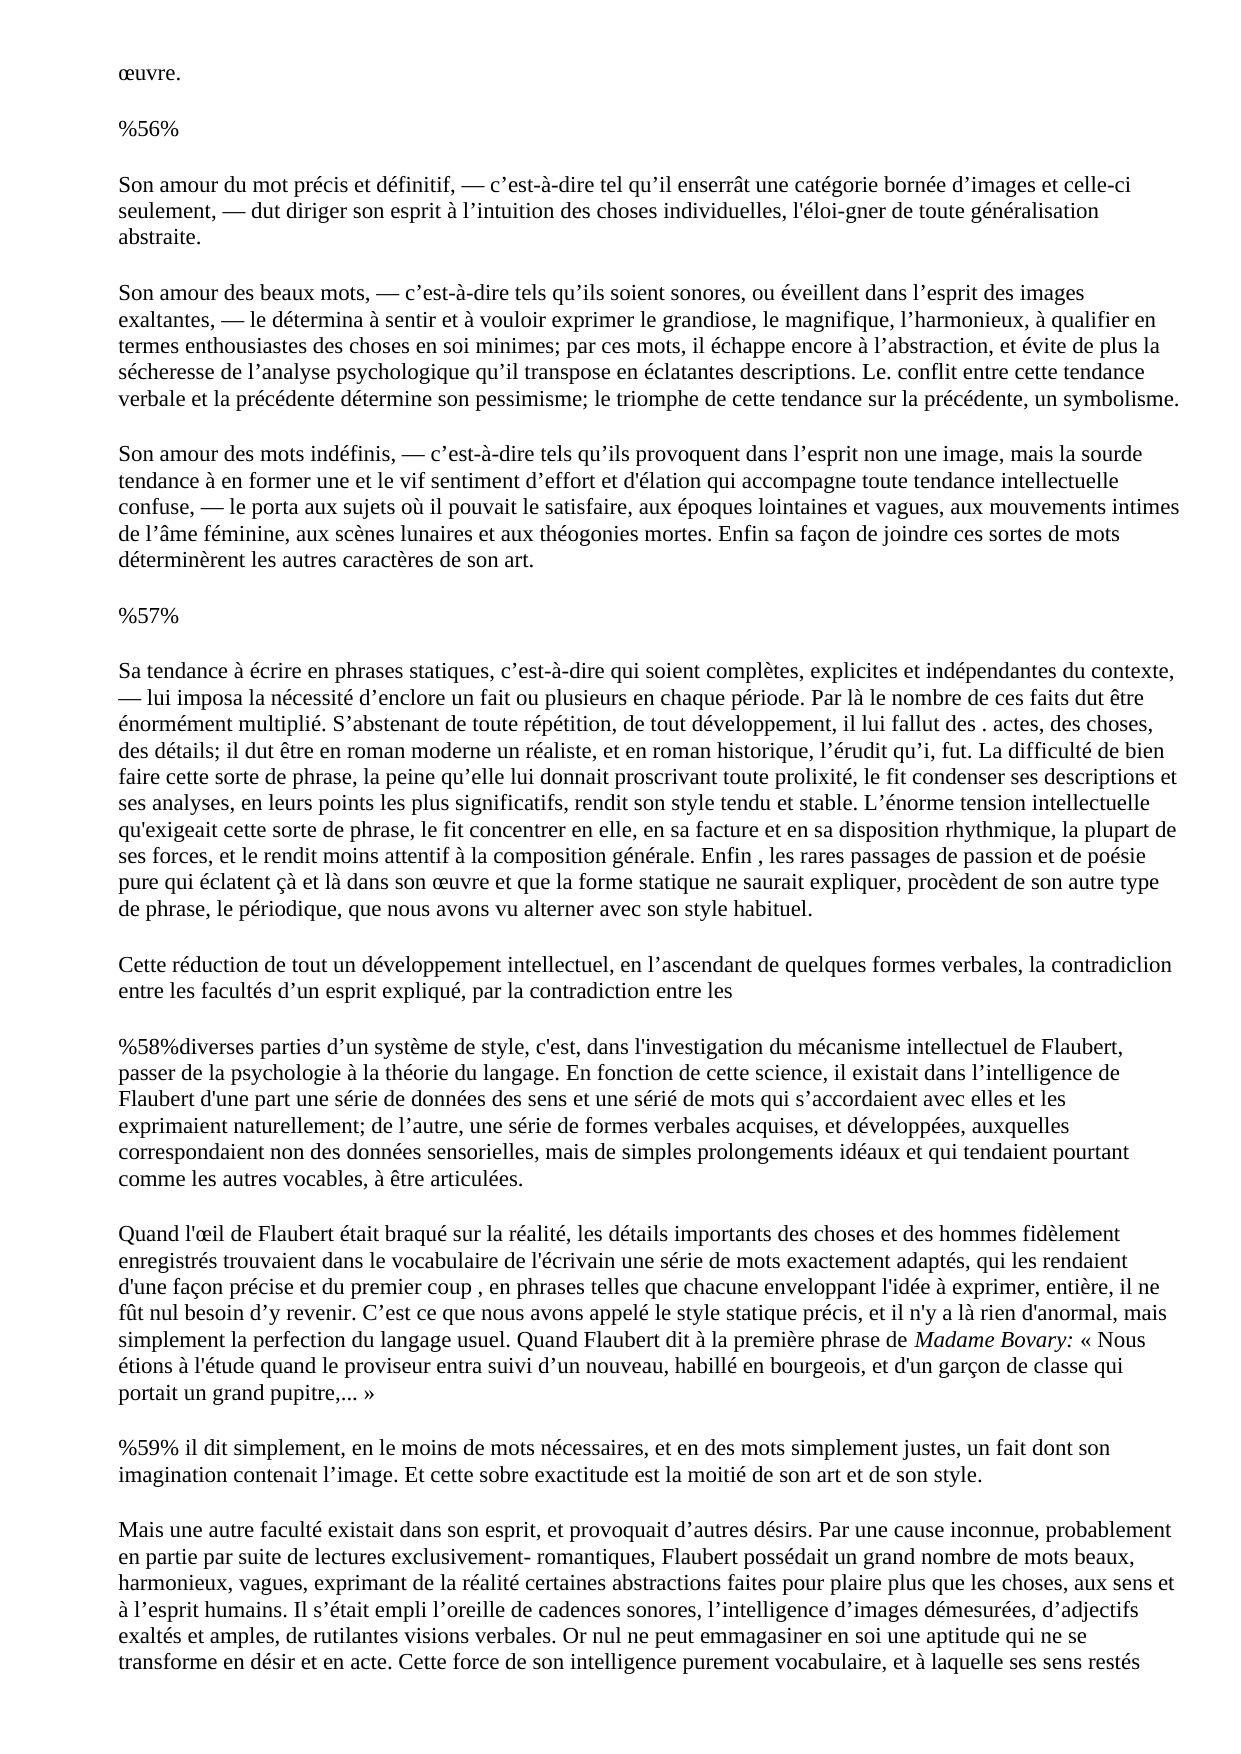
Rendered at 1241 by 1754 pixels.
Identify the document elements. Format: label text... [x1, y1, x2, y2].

text %59% il dit simplement, en le moins de mots nécessaires, et en des mots simplement justes, un fait dont son imagination contenait l’image. Et cette sobre exactitude est la moitié de son art et de son style. [118, 1434, 1181, 1487]
text Sa tendance à écrire en phrases statiques, c’est-à-dire qui soient complètes, explicites et indépendantes du contexte, — lui imposa la nécessité d’enclore un fait ou plusieurs en chaque période. Par là le nombre de ces faits dut être énormément multiplié. S’abstenant de toute répétition, de tout développement, il lui fallut des . actes, des choses, des détails; il dut être en roman moderne un réaliste, et en roman historique, l’érudit qu’i, fut. La difficulté de bien faire cette sorte de phrase, la peine qu’elle lui donnait proscrivant toute prolixité, le fit condenser ses descriptions et ses analyses, en leurs points les plus significatifs, rendit son style tendu et stable. L’énorme tension intellectuelle qu'exigeait cette sorte de phrase, le fit concentrer en elle, en sa facture et en sa disposition rhythmique, la plupart de ses forces, et le rendit moins attentif à la composition générale. Enfin , les rares passages de passion et de poésie pure qui éclatent çà et là dans son œuvre et que la forme statique ne saurait expliquer, procèdent de son autre type de phrase, le périodique, que nous avons vu alterner avec son style habituel. [118, 658, 1181, 921]
text Quand l'œil de Flaubert était braqué sur la réalité, les détails importants des choses et des hommes fidèlement enregistrés trouvaient dans le vocabulaire de l'écrivain une série de mots exactement adaptés, qui les rendaient d'une façon précise et du premier coup , en phrases telles que chacune enveloppant l'idée à exprimer, entière, il ne fût nul besoin d’y revenir. C’est ce que nous avons appelé le style statique précis, et il n'y a là rien d'anormal, mais simplement la perfection du langage usuel. Quand Flaubert dit à la première phrase de Madame Bovary: « Nous étions à l'étude quand le proviseur entra suivi d’un nouveau, habillé en bourgeois, et d'un garçon de classe qui portait un grand pupitre,... » [118, 1220, 1181, 1405]
text Mais une autre faculté existait dans son esprit, et provoquait d’autres désirs. Par une cause inconnue, probablement en partie par suite de lectures exclusivement- romantiques, Flaubert possédait un grand nombre de mots beaux, harmonieux, vagues, exprimant de la réalité certaines abstractions faites pour plaire plus que les choses, aux sens et à l’esprit humains. Il s’était empli l’oreille de cadences sonores, l’intelligence d’images démesurées, d’adjectifs exaltés et amples, de rutilantes visions verbales. Or nul ne peut emmagasiner en soi une aptitude qui ne se transforme en désir et en acte. Cette force de son intelligence purement vocabulaire, et à laquelle ses sens restés [118, 1517, 1181, 1675]
text %58%diverses parties d’un système de style, c'est, dans l'investigation du mécanisme intellectuel de Flaubert, passer de la psychologie à la théorie du langage. En fonction de cette science, il existait dans l’intelligence de Flaubert d'une part une série de données des sens et une sérié de mots qui s’accordaient avec elles et les exprimaient naturellement; de l’autre, une série de formes verbales acquises, et développées, auxquelles correspondaient non des données sensorielles, mais de simples prolongements idéaux et qui tendaient pourtant comme les autres vocables, à être articulées. [118, 1033, 1181, 1191]
text Son amour du mot précis et définitif, — c’est-à-dire tel qu’il enserrât une catégorie bornée d’images et celle-ci seulement, — dut diriger son esprit à l’intuition des choses individuelles, l'éloi-gner de toute généralisation abstraite. [118, 171, 1181, 250]
text %57% [118, 602, 1181, 628]
text %56% [118, 115, 1181, 141]
text Son amour des mots indéfinis, — c’est-à-dire tels qu’ils provoquent dans l’esprit non une image, mais la sourde tendance à en former une et le vif sentiment d’effort et d'élation qui accompagne toute tendance intellectuelle confuse, — le porta aux sujets où il pouvait le satisfaire, aux époques lointaines et vagues, aux mouvements intimes de l’âme féminine, aux scènes lunaires et aux théogonies mortes. Enfin sa façon de joindre ces sortes de mots déterminèrent les autres caractères de son art. [118, 441, 1181, 572]
text œuvre. [118, 59, 1181, 85]
text Cette réduction de tout un développement intellectuel, en l’ascendant de quelques formes verbales, la contradiclion entre les facultés d’un esprit expliqué, par la contradiction entre les [118, 951, 1181, 1003]
text Son amour des beaux mots, — c’est-à-dire tels qu’ils soient sonores, ou éveillent dans l’esprit des images exaltantes, — le détermina à sentir et à vouloir exprimer le grandiose, le magnifique, l’harmonieux, à qualifier en termes enthousiastes des choses en soi minimes; par ces mots, il échappe encore à l’abstraction, et évite de plus la sécheresse de l’analyse psychologique qu’il transpose en éclatantes descriptions. Le. conflit entre cette tendance verbale et la précédente détermine son pessimisme; le triomphe de cette tendance sur la précédente, un symbolisme. [118, 279, 1181, 411]
